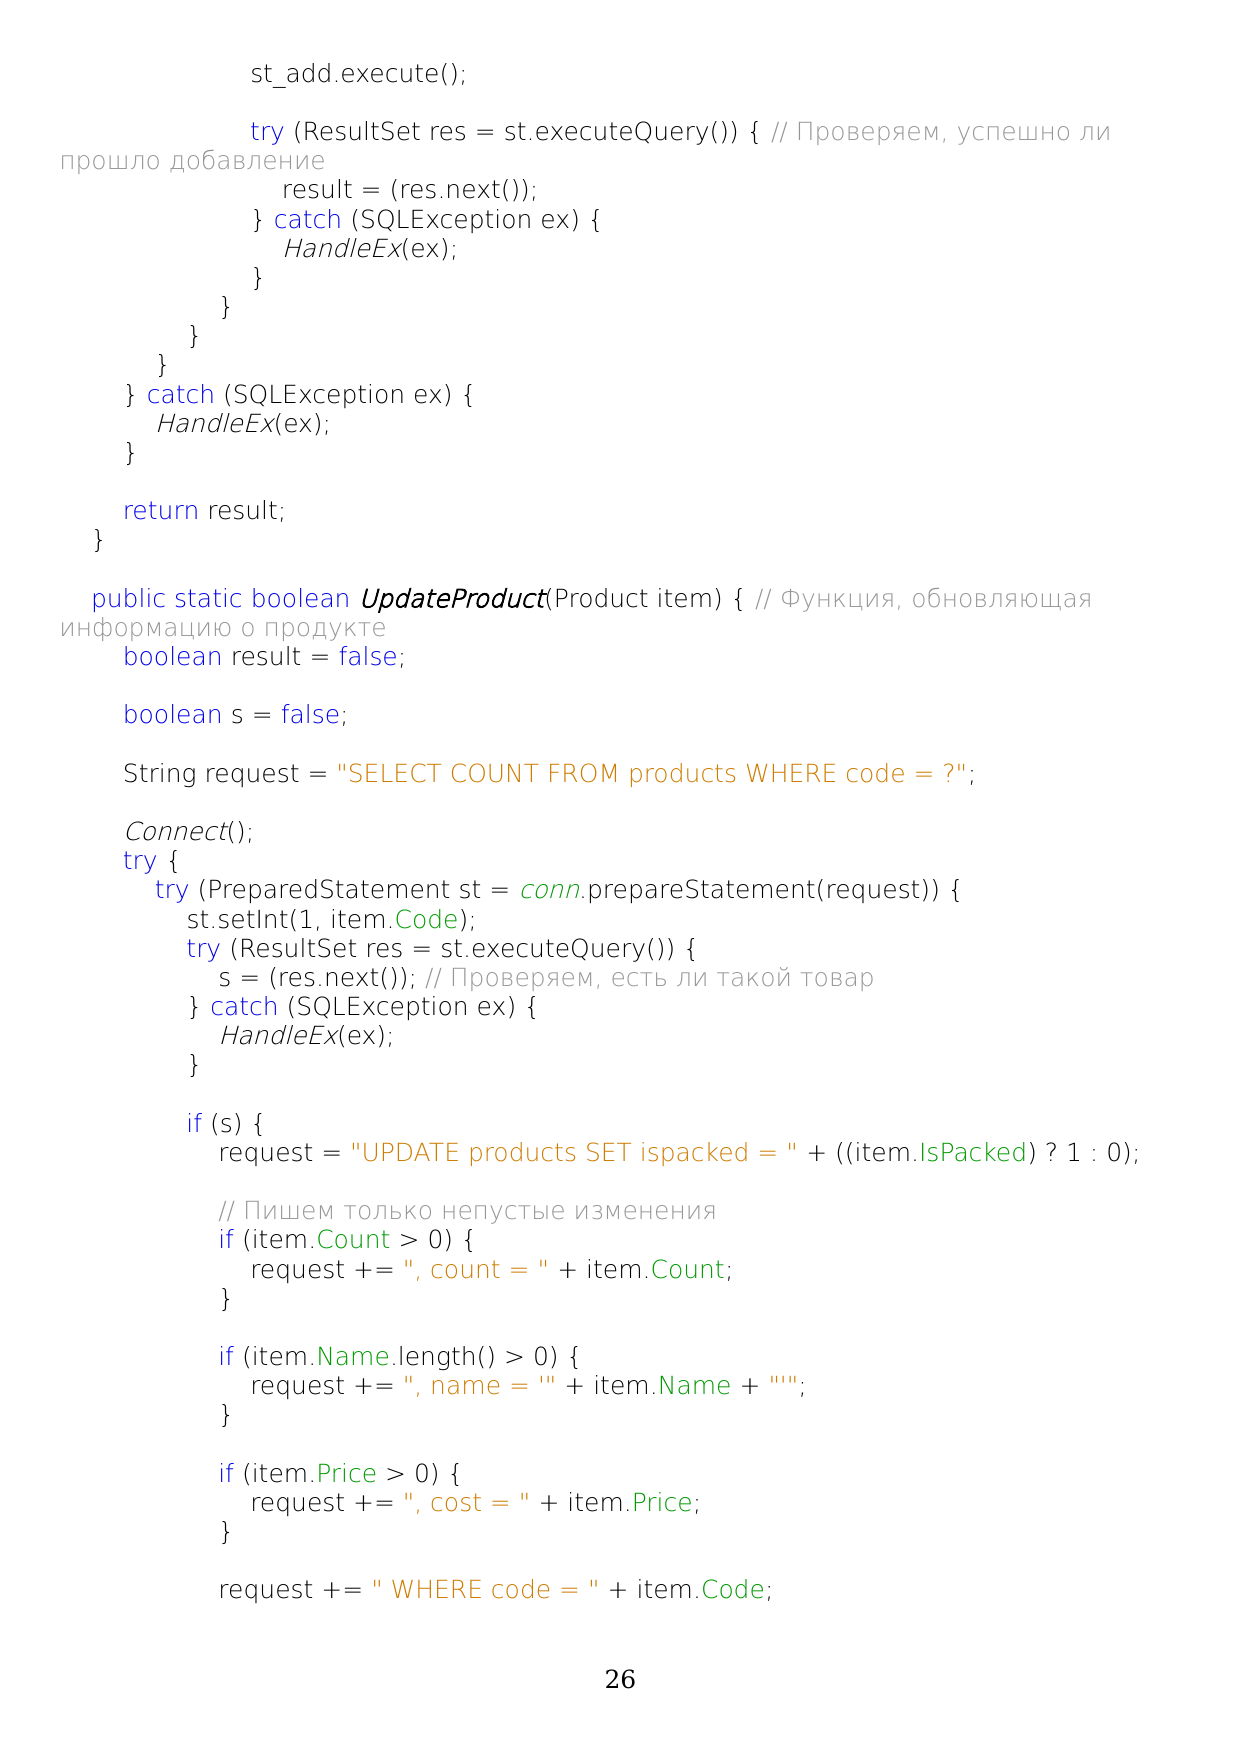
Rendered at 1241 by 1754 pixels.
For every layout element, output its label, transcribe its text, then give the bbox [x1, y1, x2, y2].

text request += " WHERE code = " + item.Code; [59, 1576, 1181, 1605]
text try (ResultSet res = st.executeQuery()) { [59, 934, 1181, 963]
text } [59, 526, 1181, 555]
text request = "UPDATE products SET ispacked = " + ((item.IsPacked) ? 1 : 0); [59, 1138, 1181, 1167]
text HandleEx(ex); [59, 1022, 1181, 1051]
text boolean s = false; [59, 701, 1181, 730]
text public static boolean UpdateProduct(Product item) { // Функция, обновляющая информацию о продукте [59, 584, 1181, 642]
text } catch (SQLException ex) { [59, 205, 1181, 234]
text s = (res.next()); // Проверяем, есть ли такой товар [59, 963, 1181, 992]
text HandleEx(ex); [59, 409, 1181, 438]
text if (item.Name.length() > 0) { [59, 1342, 1181, 1372]
text try (ResultSet res = st.executeQuery()) { // Проверяем, успешно ли прошло добавление [59, 117, 1181, 176]
text } catch (SQLException ex) { [59, 992, 1181, 1022]
text if (item.Count > 0) { [59, 1226, 1181, 1255]
text } [59, 351, 1181, 380]
text st.setInt(1, item.Code); [59, 905, 1181, 934]
text result = (res.next()); [59, 176, 1181, 205]
text } catch (SQLException ex) { [59, 380, 1181, 409]
text request += ", name = '" + item.Name + "'"; [59, 1372, 1181, 1401]
text String request = "SELECT COUNT FROM products WHERE code = ?"; [59, 759, 1181, 788]
text } [59, 1517, 1181, 1547]
text } [59, 1401, 1181, 1430]
text // Пишем только непустые изменения [59, 1197, 1181, 1226]
text } [59, 438, 1181, 467]
text try { [59, 847, 1181, 876]
text st_add.execute(); [59, 59, 1181, 88]
text } [59, 1284, 1181, 1313]
text request += ", cost = " + item.Price; [59, 1488, 1181, 1517]
text if (item.Price > 0) { [59, 1459, 1181, 1488]
text try (PreparedStatement st = conn.prepareStatement(request)) { [59, 876, 1181, 905]
text boolean result = false; [59, 642, 1181, 672]
text } [59, 292, 1181, 322]
text return result; [59, 497, 1181, 526]
text } [59, 322, 1181, 351]
text HandleEx(ex); [59, 234, 1181, 263]
text } [59, 263, 1181, 292]
text Connect(); [59, 817, 1181, 847]
text if (s) { [59, 1109, 1181, 1138]
text request += ", count = " + item.Count; [59, 1255, 1181, 1284]
text } [59, 1051, 1181, 1080]
